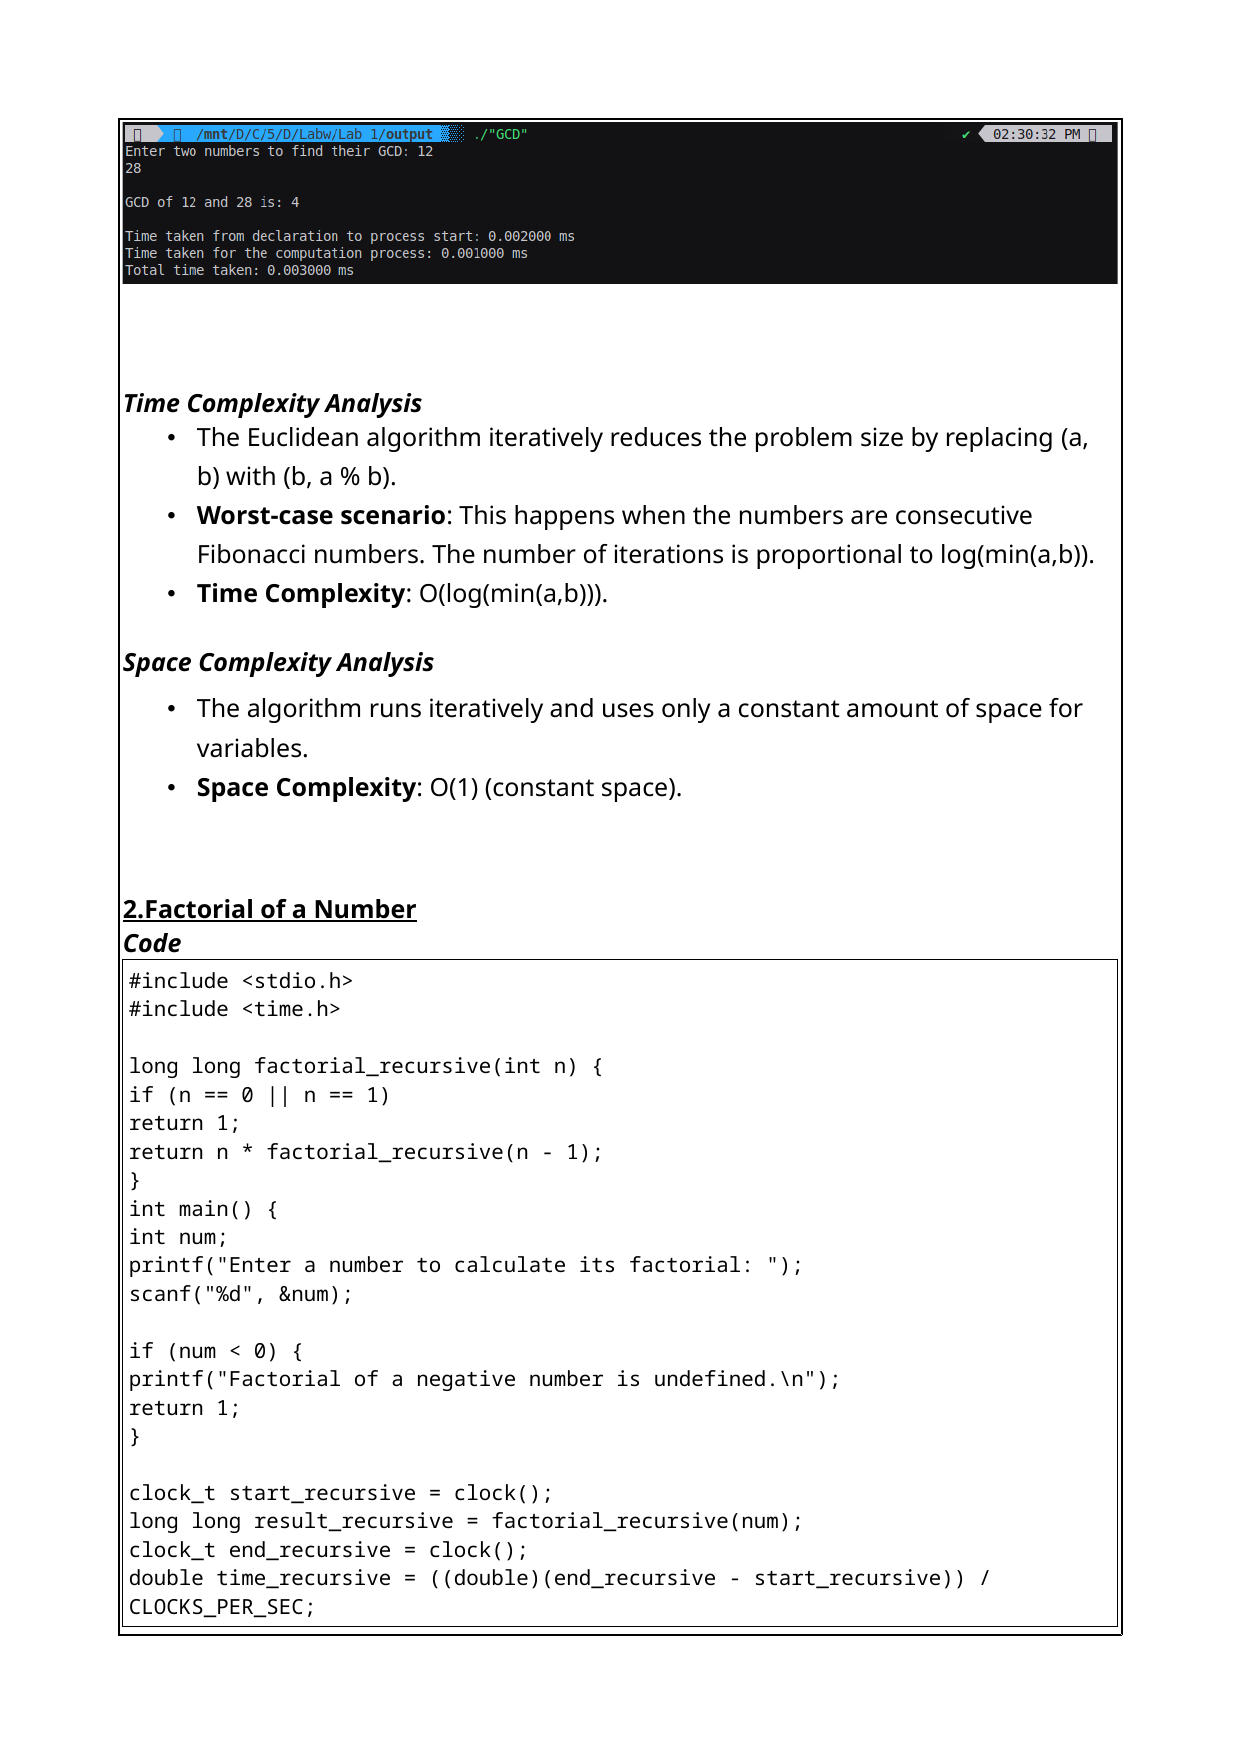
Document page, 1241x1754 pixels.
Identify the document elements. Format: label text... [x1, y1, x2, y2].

text Time Complexity Analysis [123, 284, 1118, 419]
list Time Complexity: O(log(min(a,b))). [167, 576, 1118, 610]
text 2.Factorial of a Number [123, 891, 1118, 925]
subtitle Space Complexity Analysis [123, 644, 1118, 678]
table_header #include <stdio.h> #include <time.h> long long factorial_recursive(int n) { if (n == 0 || n == 1) return 1; return n * factorial_recursive(n - 1); } int main() { int num; printf("Enter a number to calculate its factorial: "); scanf("%d", &num); if (num < 0) { printf("Factorial of a negative number is undefined.\n"); return 1; } clock_t start_recursive = clock(); long long result_recursive = factorial_recursive(num); clock_t end_recursive = clock(); double time_recursive = ((double)(end_recursive - start_recursive)) / CLOCKS_PER_SEC; [123, 960, 1117, 1626]
list The Euclidean algorithm iteratively reduces the problem size by replacing (a, b) with (b, a % b). [167, 419, 1118, 493]
text Code [123, 925, 1118, 959]
list Worst-case scenario: This happens when the numbers are consecutive Fibonacci numbers. The number of iterations is proportional to log(min(a,b)). [167, 498, 1118, 571]
picture [122, 122, 1118, 284]
list The algorithm runs iteratively and uses only a constant amount of space for variables. [167, 691, 1118, 764]
list Space Complexity: O(1) (constant space). [167, 769, 1118, 803]
